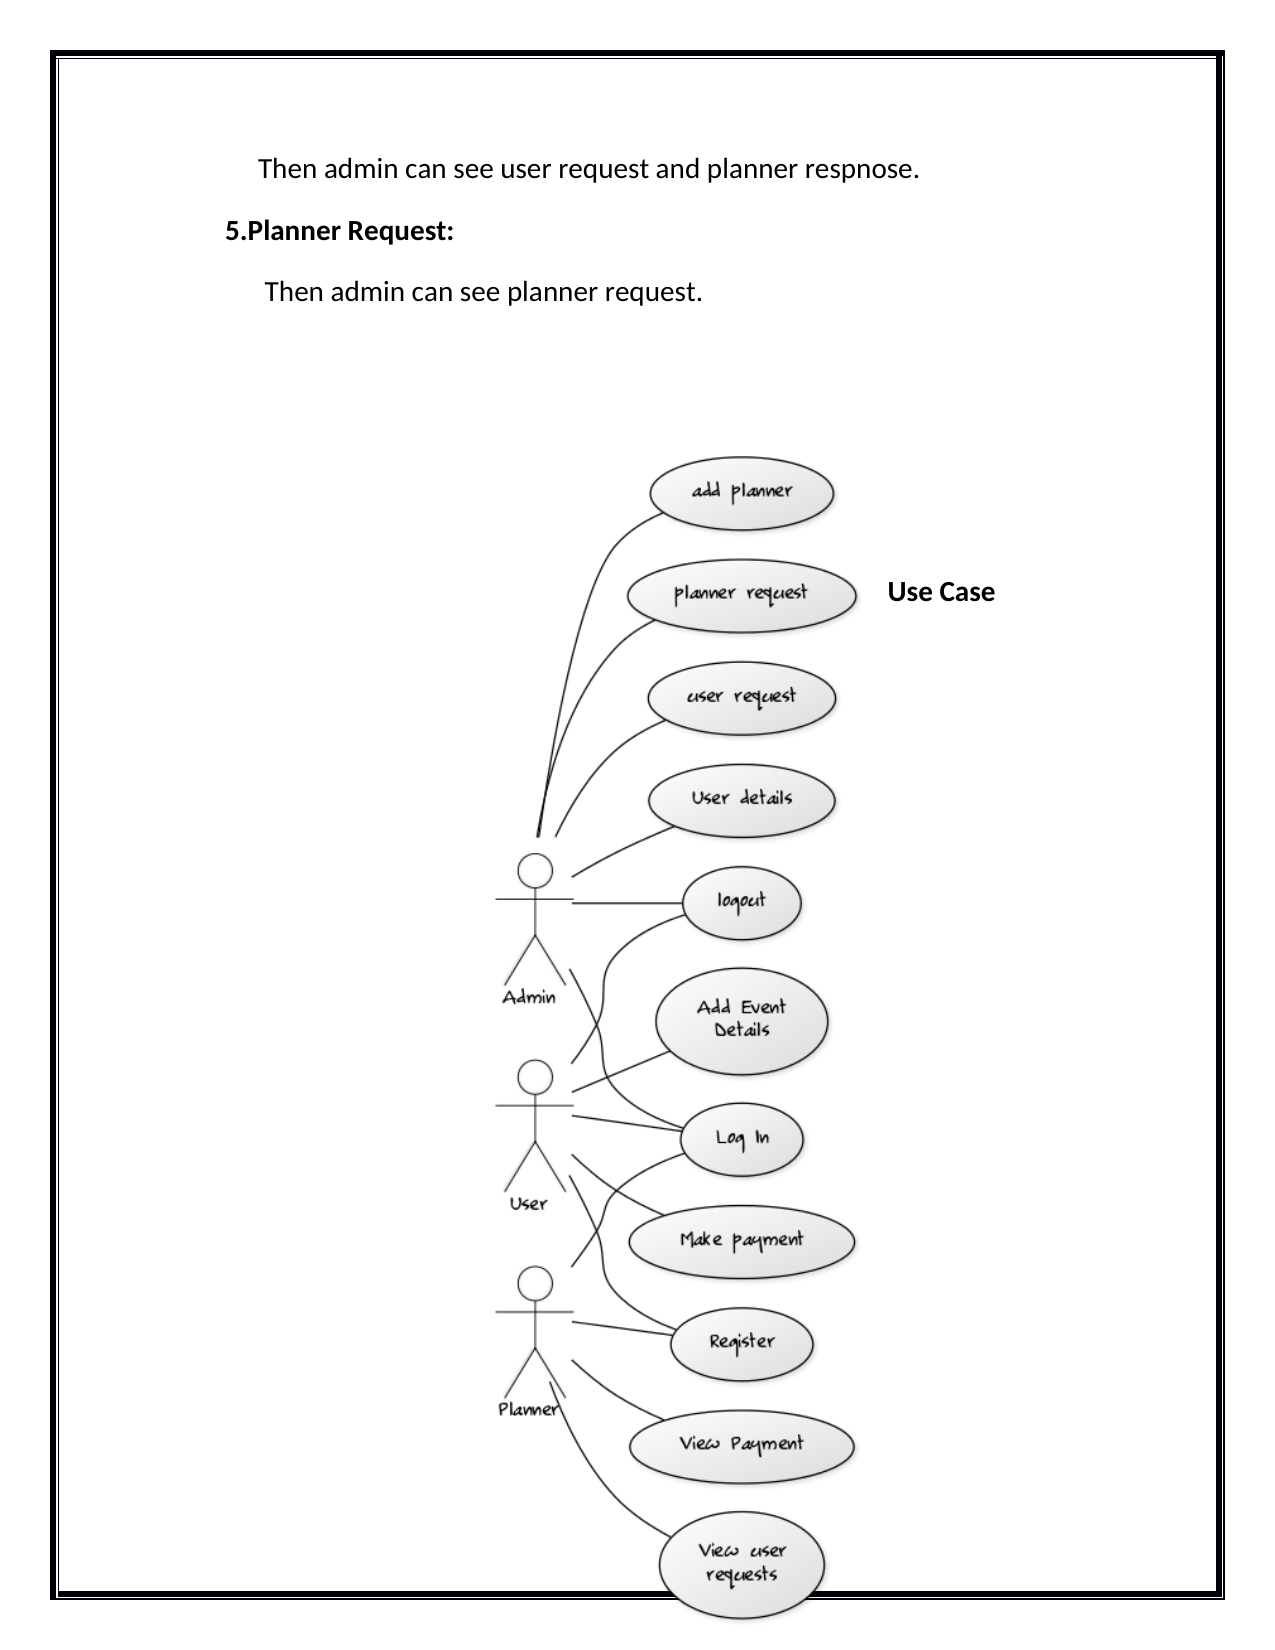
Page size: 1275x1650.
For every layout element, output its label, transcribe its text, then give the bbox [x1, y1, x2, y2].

text Then admin can see planner request. [225, 273, 1125, 309]
picture [442, 426, 888, 1650]
text [225, 573, 442, 609]
text 5.Planner Request: [225, 212, 1125, 247]
text Use Case [888, 573, 1125, 609]
text Then admin can see user request and planner respnose. [225, 150, 1125, 186]
